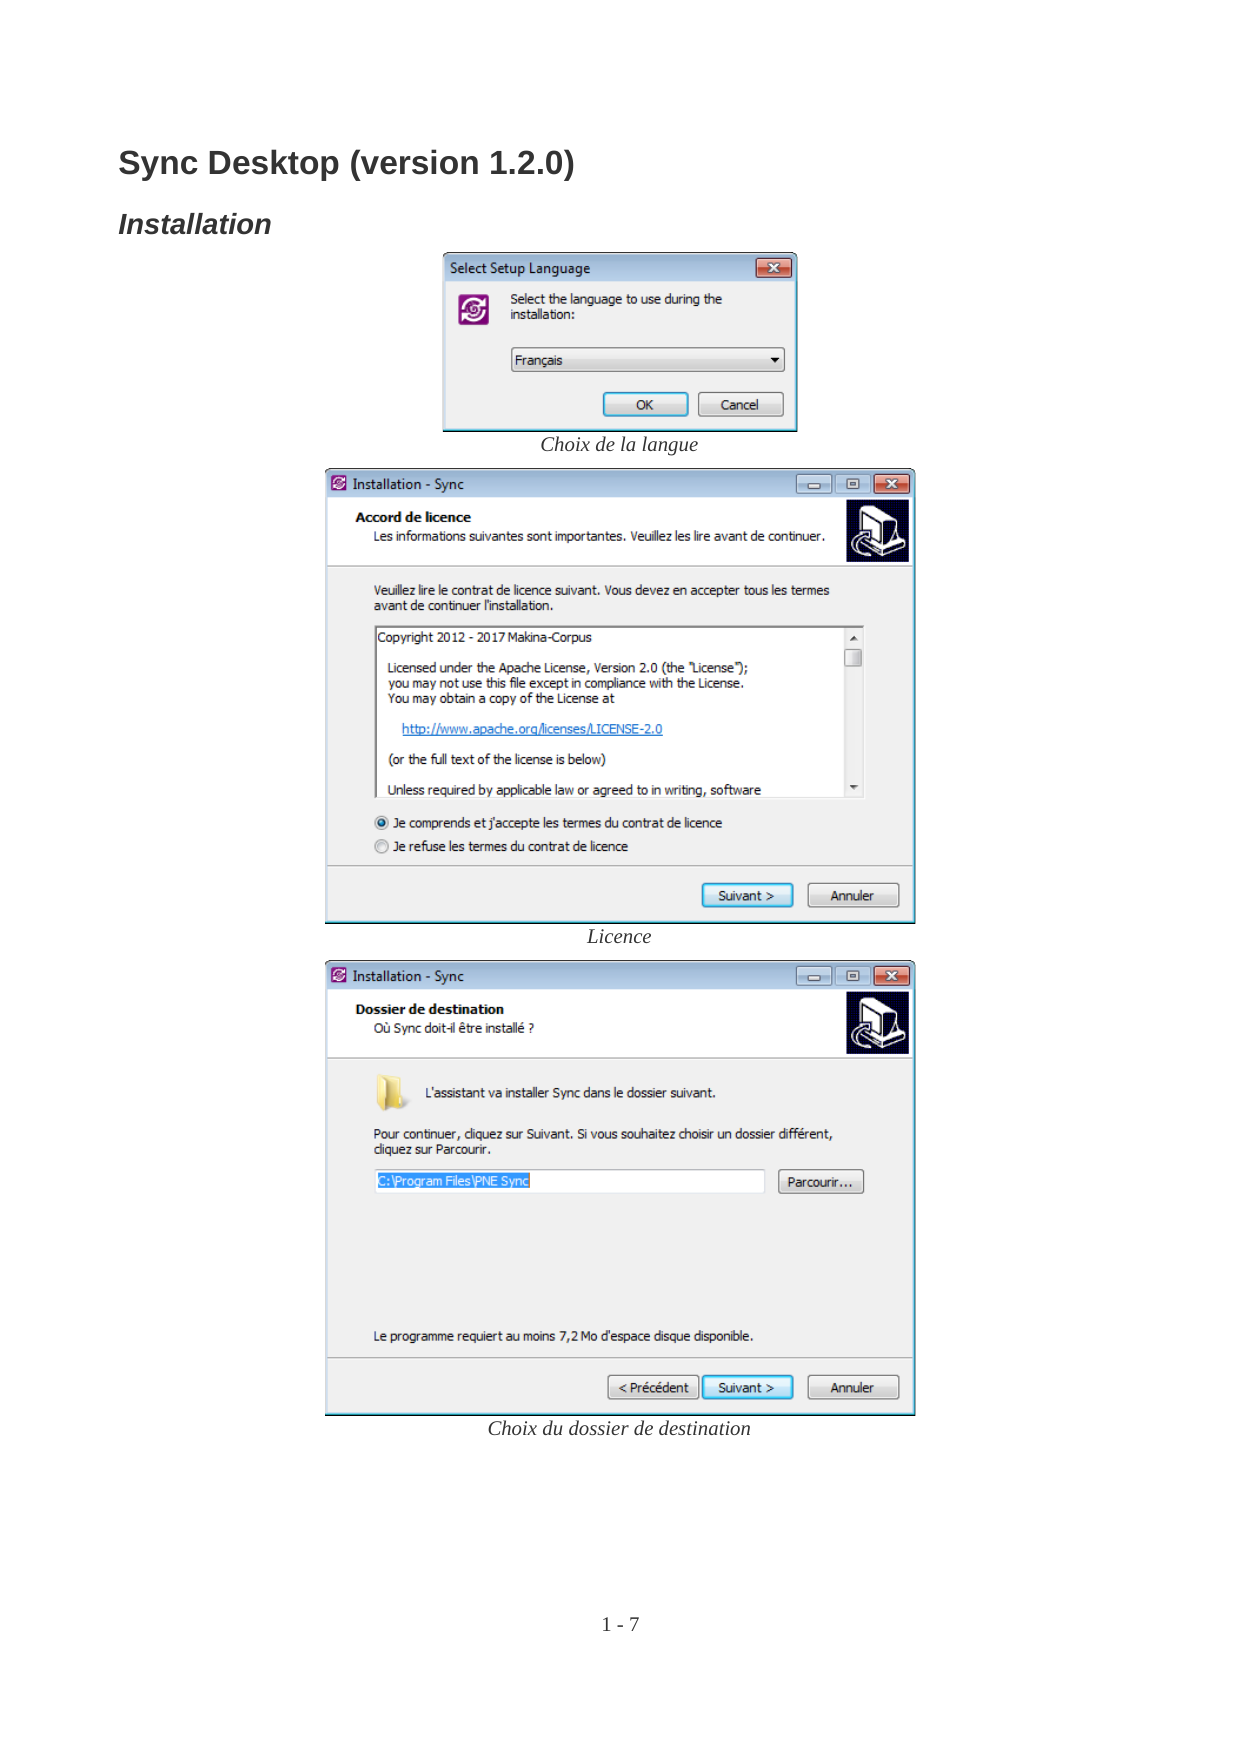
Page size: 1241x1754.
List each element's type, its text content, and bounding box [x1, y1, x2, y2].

picture [442, 252, 798, 432]
text Choix de la langue [118, 253, 1122, 456]
picture [325, 468, 916, 924]
text Licence [118, 468, 1122, 948]
picture [325, 960, 916, 1416]
subtitle Installation [118, 207, 1122, 240]
text Choix du dossier de destination [118, 960, 1122, 1439]
subtitle Sync Desktop (version 1.2.0) [118, 143, 1122, 182]
